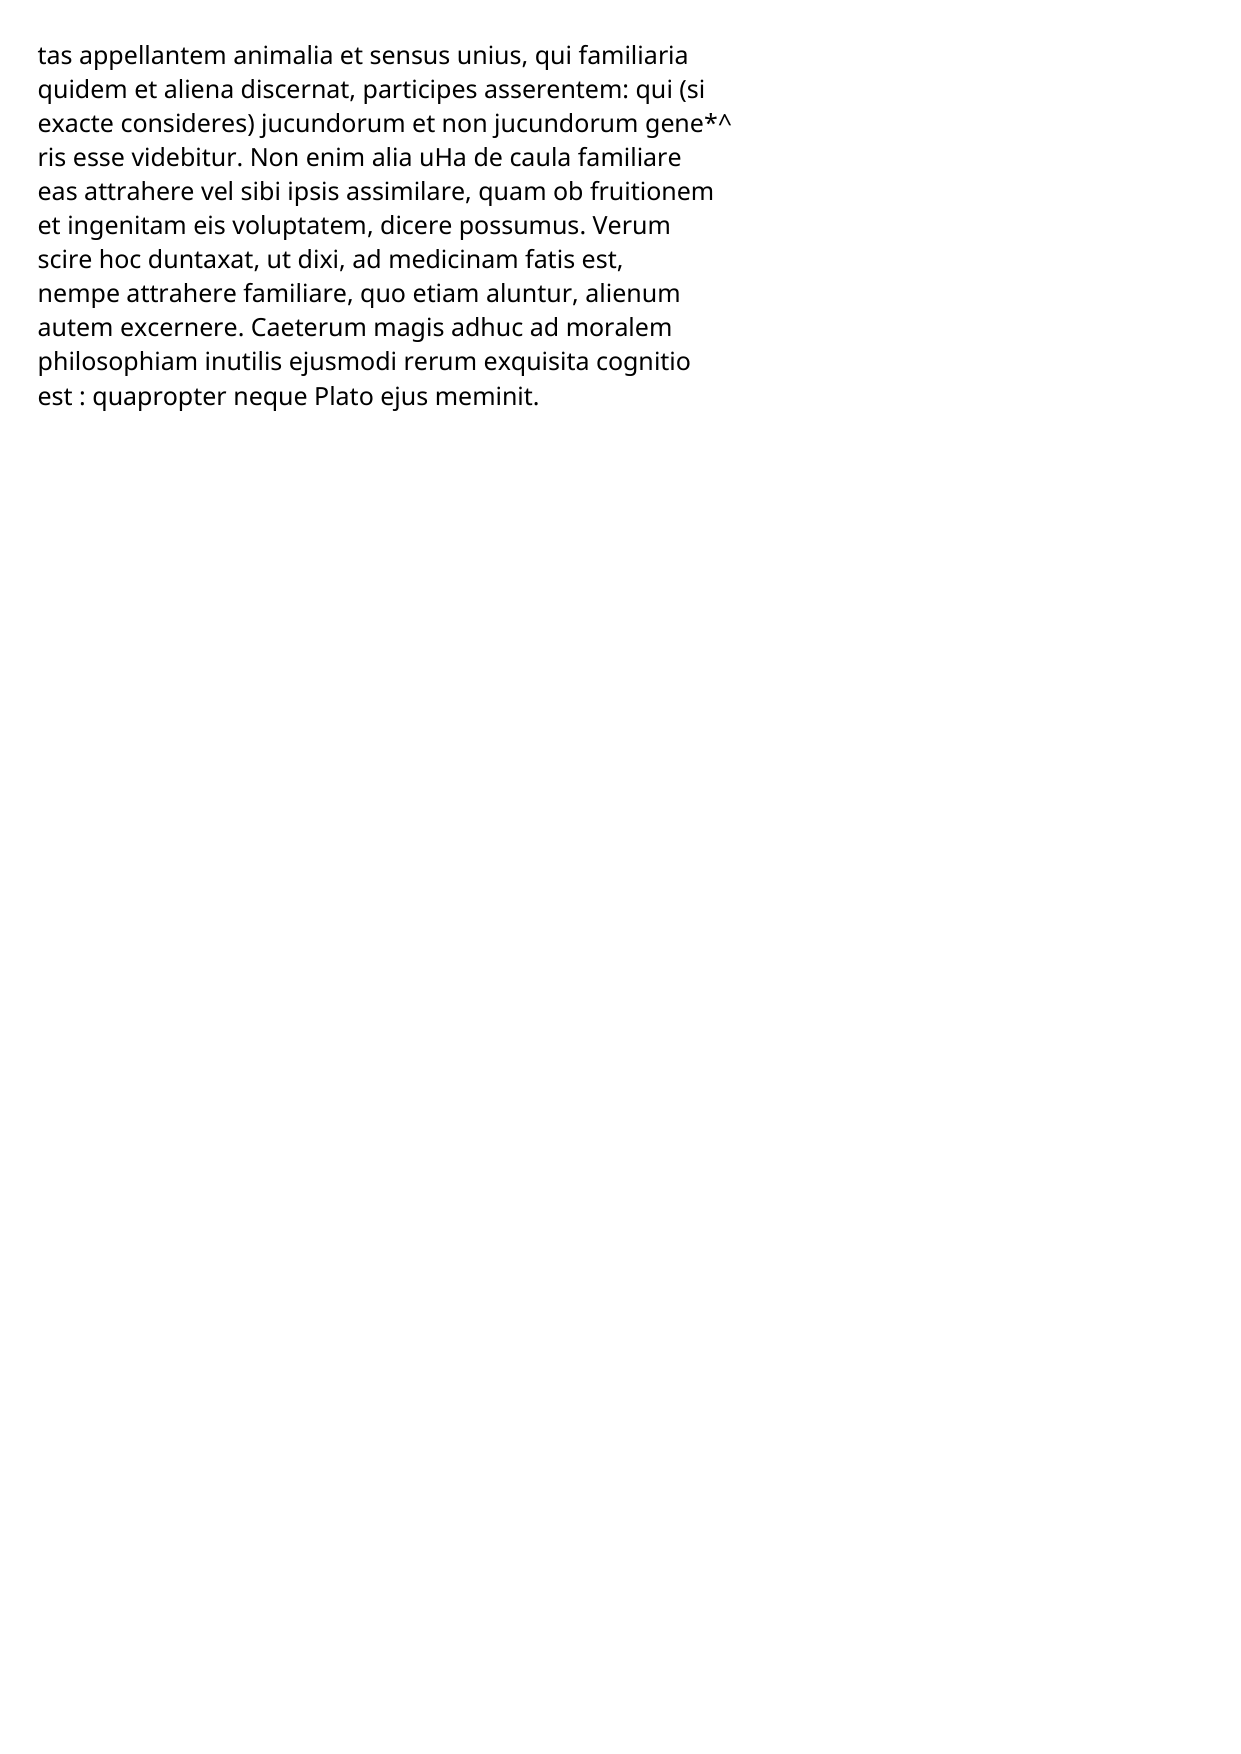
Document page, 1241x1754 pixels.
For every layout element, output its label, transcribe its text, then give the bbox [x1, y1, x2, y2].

text tas appellantem animalia et sensus unius, qui familiaria quidem et aliena discernat, participes asserentem: qui (si exacte consideres) jucundorum et non jucundorum gene*^ ris esse videbitur. Non enim alia uHa de caula familiare eas attrahere vel sibi ipsis assimilare, quam ob fruitionem et ingenitam eis voluptatem, dicere possumus. Verum scire hoc duntaxat, ut dixi, ad medicinam fatis est, nempe attrahere familiare, quo etiam aluntur, alienum autem excernere. Caeterum magis adhuc ad moralem philosophiam inutilis ejusmodi rerum exquisita cognitio est : quapropter neque Plato ejus meminit. [37, 37, 1203, 412]
